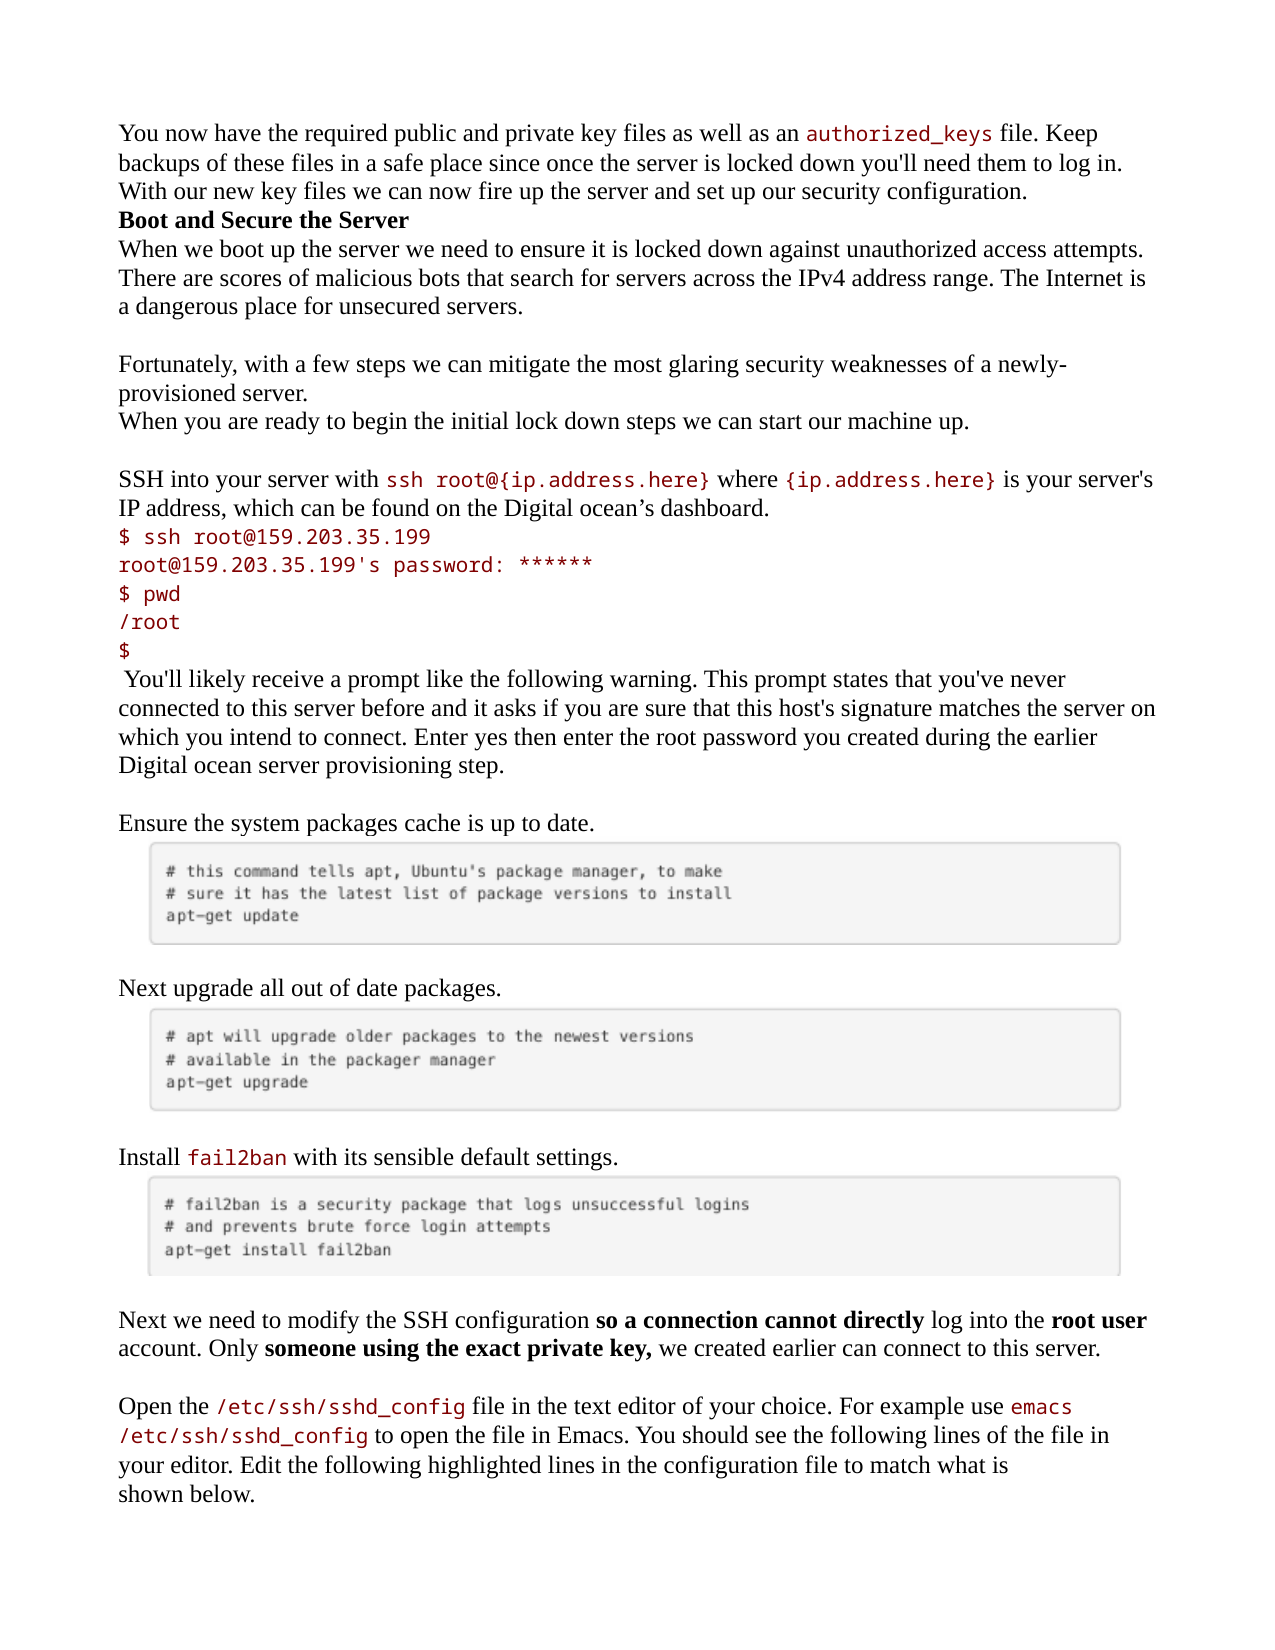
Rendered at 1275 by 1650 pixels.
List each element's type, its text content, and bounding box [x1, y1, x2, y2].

text When you are ready to begin the initial lock down steps we can start our machine up. [118, 406, 1157, 435]
text shown below. [118, 1479, 1157, 1507]
text You now have the required public and private key files as well as an authorized_keys file. Keep backups of these files in a safe place since once the server is locked down you'll need them to log in. [118, 118, 1157, 176]
text SSH into your server with ssh root@{ip.address.here} where {ip.address.here} is your server's IP address, which can be found on the Digital ocean’s dashboard. [118, 464, 1157, 522]
text You'll likely receive a prompt like the following warning. This prompt states that you've never connected to this server before and it asks if you are sure that this host's signature matches the server on which you intend to connect. Enter yes then enter the root password you created during the earlier Digital ocean server provisioning step. [118, 664, 1157, 779]
text /root [118, 607, 1157, 636]
text $ pwd [118, 579, 1157, 607]
text Fortunately, with a few steps we can mitigate the most glaring security weaknesses of a newly-provisioned server. [118, 349, 1157, 406]
text With our new key files we can now fire up the server and set up our security configuration. [118, 176, 1157, 205]
text Open the /etc/ssh/sshd_config file in the text editor of your choice. For example use emacs /etc/ssh/sshd_config to open the file in Emacs. You should see the following lines of the file in your editor. Edit the following highlighted lines in the configuration file to match what is [118, 1391, 1157, 1479]
text Boot and Secure the Server [118, 205, 1157, 234]
text root@159.203.35.199's password: ****** [118, 551, 1157, 579]
text Next we need to modify the SSH configuration so a connection cannot directly log into the root user account. Only someone using the exact private key, we created earlier can connect to this server. [118, 1305, 1157, 1362]
text $ [118, 636, 1157, 664]
text Ensure the system packages cache is up to date. [118, 808, 1157, 837]
text $ ssh root@159.203.35.199 [118, 522, 1157, 551]
picture [146, 836, 1129, 945]
picture [149, 1002, 1126, 1113]
text When we boot up the server we need to ensure it is locked down against unauthorized access attempts. There are scores of malicious bots that search for servers across the IPv4 address range. The Internet is a dangerous place for unsecured servers. [118, 234, 1157, 320]
text Install fail2ban with its sensible default settings. [118, 1142, 1157, 1171]
picture [143, 1171, 1132, 1276]
text Next upgrade all out of date packages. [118, 973, 1157, 1002]
